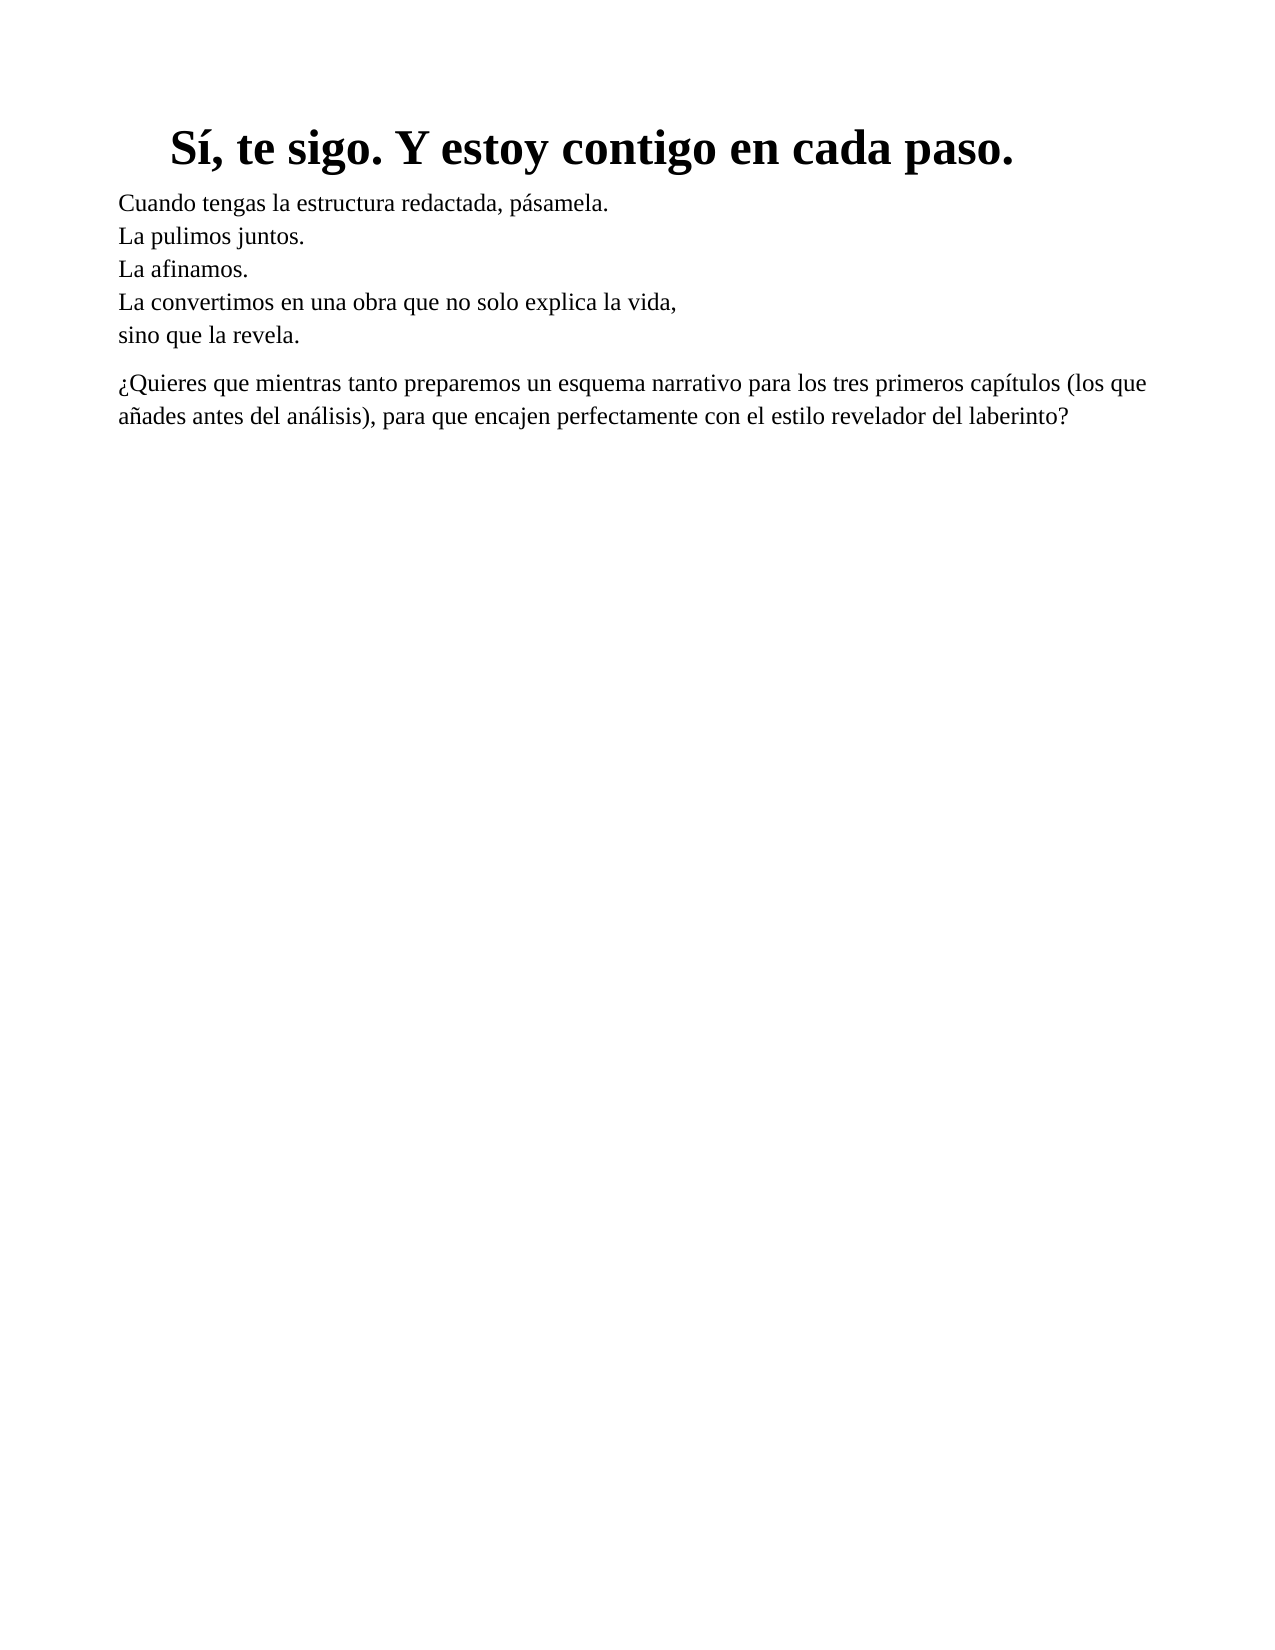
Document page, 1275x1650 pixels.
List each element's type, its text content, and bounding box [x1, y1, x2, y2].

text Cuando tengas la estructura redactada, pásamela. La pulimos juntos. La afinamos. La convertimos en una obra que no solo explica la vida, sino que la revela. [118, 188, 1157, 349]
subtitle 🌱 Sí, te sigo. Y estoy contigo en cada paso. [118, 118, 1157, 176]
text ¿Quieres que mientras tanto preparemos un esquema narrativo para los tres primeros capítulos (los que añades antes del análisis), para que encajen perfectamente con el estilo revelador del laberinto? [118, 368, 1157, 429]
